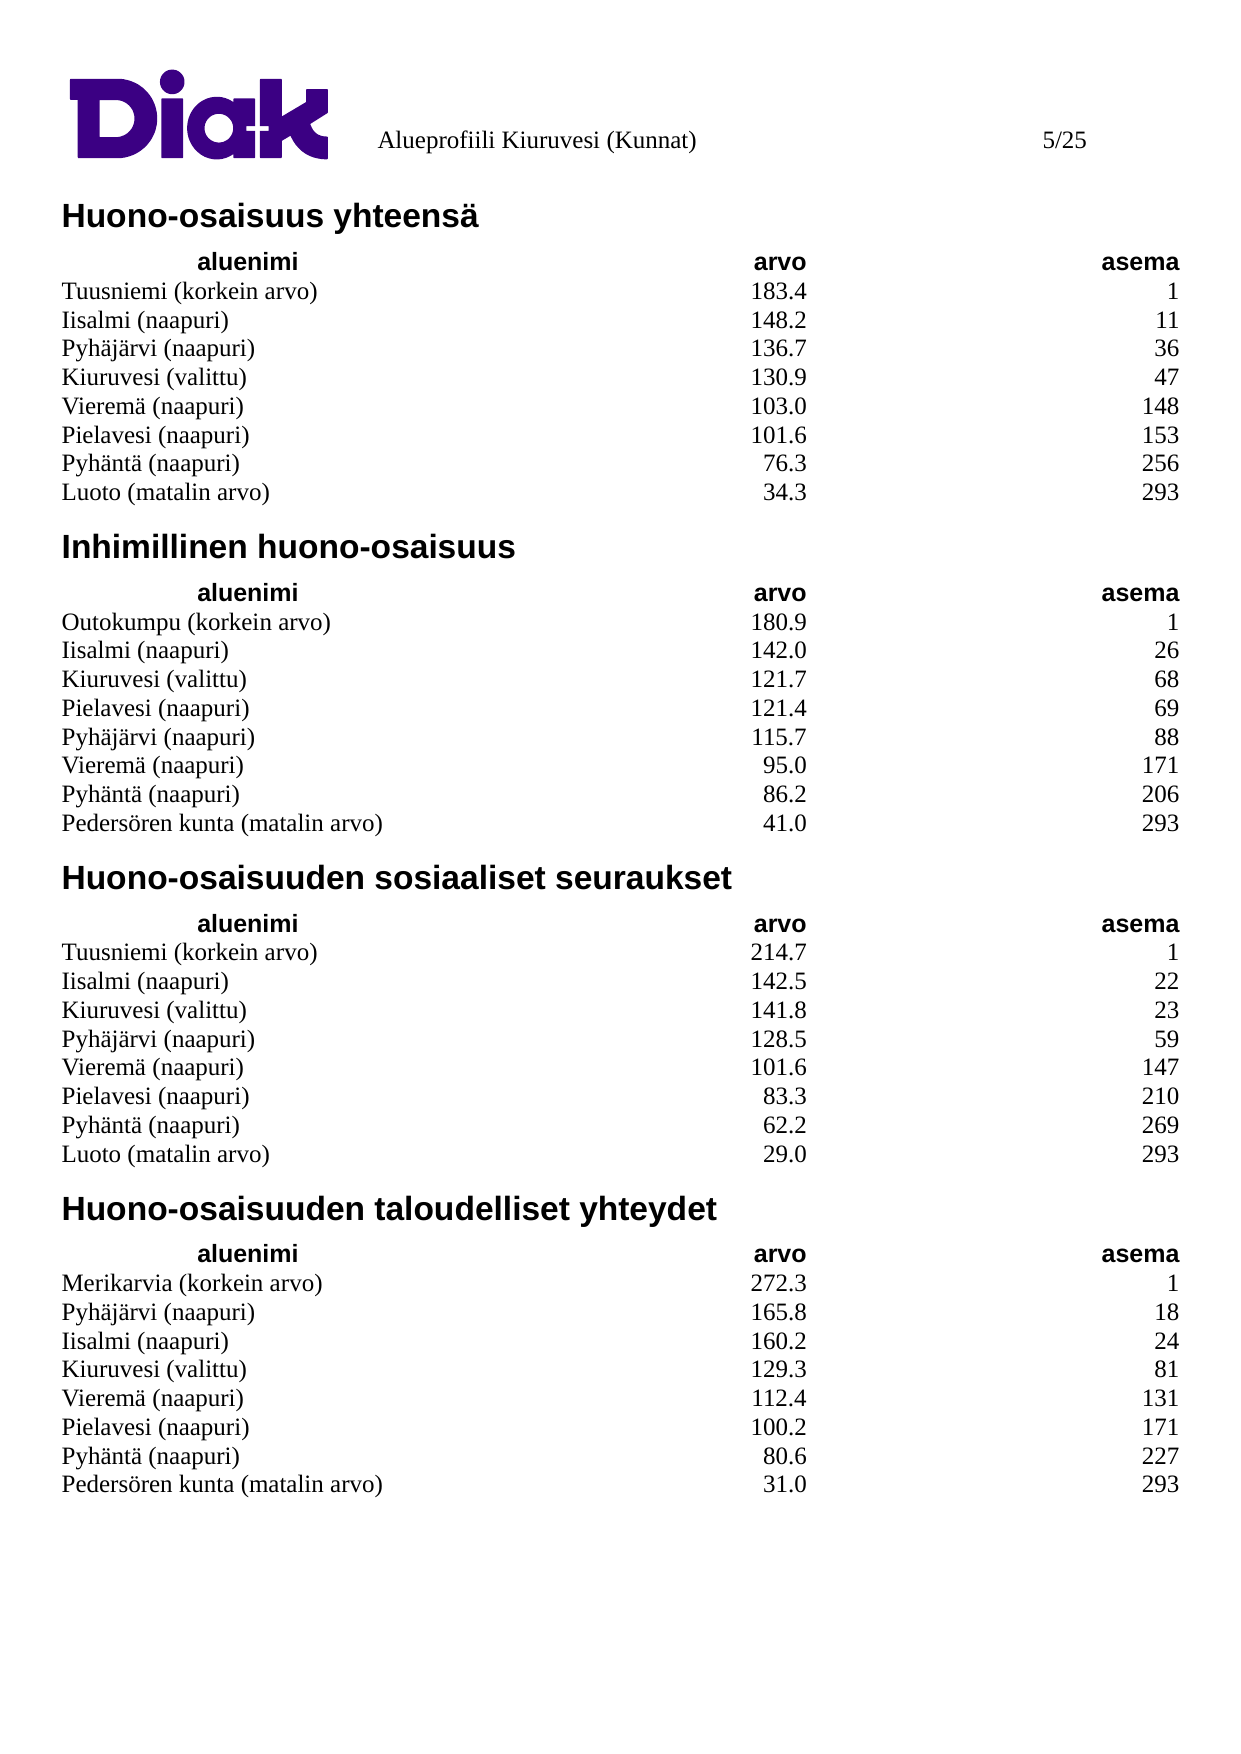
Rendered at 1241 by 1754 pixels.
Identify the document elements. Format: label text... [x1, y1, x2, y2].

table_cell 112.4 [434, 1383, 806, 1412]
table_cell 101.6 [434, 420, 806, 448]
table_cell 183.4 [434, 276, 806, 305]
table_header aluenimi [61, 1240, 434, 1268]
table_cell 23 [806, 995, 1179, 1024]
subtitle Huono-osaisuus yhteensä [61, 196, 1179, 235]
table_cell 76.3 [434, 449, 806, 477]
table_cell Iisalmi (naapuri) [61, 305, 434, 333]
table_cell 95.0 [434, 751, 806, 779]
table_cell Merikarvia (korkein arvo) [61, 1268, 434, 1297]
table_cell Outokumpu (korkein arvo) [61, 607, 434, 636]
table_cell 129.3 [434, 1355, 806, 1383]
table_cell 206 [806, 779, 1179, 808]
table_cell 141.8 [434, 995, 806, 1024]
table_cell 121.4 [434, 693, 806, 722]
table_cell Pyhäntä (naapuri) [61, 779, 434, 808]
table_cell 88 [806, 722, 1179, 751]
table_cell 131 [806, 1383, 1179, 1412]
table_cell 130.9 [434, 362, 806, 391]
table_cell Pyhäntä (naapuri) [61, 1441, 434, 1469]
table_cell 83.3 [434, 1081, 806, 1110]
table_cell 101.6 [434, 1053, 806, 1081]
table_cell Pielavesi (naapuri) [61, 693, 434, 722]
table_header asema [806, 247, 1179, 276]
table_cell Pyhäntä (naapuri) [61, 1110, 434, 1139]
table_cell 103.0 [434, 391, 806, 420]
subtitle Huono-osaisuuden sosiaaliset seuraukset [61, 858, 1179, 896]
table_cell 171 [806, 751, 1179, 779]
table_cell Vieremä (naapuri) [61, 751, 434, 779]
table_cell Pyhäjärvi (naapuri) [61, 1297, 434, 1326]
table_cell Pielavesi (naapuri) [61, 420, 434, 448]
table_cell Iisalmi (naapuri) [61, 636, 434, 664]
table_header arvo [434, 247, 806, 276]
table_cell 1 [806, 1268, 1179, 1297]
table_cell 62.2 [434, 1110, 806, 1139]
table_cell Pyhäntä (naapuri) [61, 449, 434, 477]
table_cell 1 [806, 938, 1179, 966]
table_cell Tuusniemi (korkein arvo) [61, 276, 434, 305]
table_cell 293 [806, 1139, 1179, 1167]
table_cell 36 [806, 334, 1179, 362]
table_cell Kiuruvesi (valittu) [61, 1355, 434, 1383]
table_cell 136.7 [434, 334, 806, 362]
table_header asema [806, 1240, 1179, 1268]
table_cell 22 [806, 966, 1179, 995]
table_cell 165.8 [434, 1297, 806, 1326]
table_cell 18 [806, 1297, 1179, 1326]
table_cell Pyhäjärvi (naapuri) [61, 722, 434, 751]
table_cell Tuusniemi (korkein arvo) [61, 938, 434, 966]
table_cell Pyhäjärvi (naapuri) [61, 334, 434, 362]
table_cell Luoto (matalin arvo) [61, 1139, 434, 1167]
table_cell 26 [806, 636, 1179, 664]
table_cell 293 [806, 808, 1179, 837]
table_cell Pyhäjärvi (naapuri) [61, 1024, 434, 1052]
table_cell 153 [806, 420, 1179, 448]
table_header aluenimi [61, 578, 434, 607]
table_cell 148 [806, 391, 1179, 420]
table_cell 86.2 [434, 779, 806, 808]
table_cell 147 [806, 1053, 1179, 1081]
subtitle Huono-osaisuuden taloudelliset yhteydet [61, 1188, 1179, 1227]
table_cell 227 [806, 1441, 1179, 1469]
table_header asema [806, 578, 1179, 607]
table_cell Pielavesi (naapuri) [61, 1081, 434, 1110]
table_cell 180.9 [434, 607, 806, 636]
table_cell Vieremä (naapuri) [61, 1053, 434, 1081]
table_cell 34.3 [434, 477, 806, 506]
table_cell 59 [806, 1024, 1179, 1052]
table_cell 29.0 [434, 1139, 806, 1167]
table_header arvo [434, 1240, 806, 1268]
table_cell 210 [806, 1081, 1179, 1110]
table_cell 256 [806, 449, 1179, 477]
table_cell 80.6 [434, 1441, 806, 1469]
table_cell Pedersören kunta (matalin arvo) [61, 808, 434, 837]
table_cell 81 [806, 1355, 1179, 1383]
table_cell Vieremä (naapuri) [61, 391, 434, 420]
table_cell Iisalmi (naapuri) [61, 966, 434, 995]
table_cell 121.7 [434, 664, 806, 693]
table_cell 1 [806, 607, 1179, 636]
table_cell 148.2 [434, 305, 806, 333]
table_cell Pedersören kunta (matalin arvo) [61, 1470, 434, 1498]
table_cell Kiuruvesi (valittu) [61, 995, 434, 1024]
table_cell 115.7 [434, 722, 806, 751]
table_cell 31.0 [434, 1470, 806, 1498]
table_cell 269 [806, 1110, 1179, 1139]
table_header asema [806, 909, 1179, 937]
table_cell 293 [806, 1470, 1179, 1498]
table_header aluenimi [61, 909, 434, 937]
table_cell Iisalmi (naapuri) [61, 1326, 434, 1354]
table_cell 69 [806, 693, 1179, 722]
table_cell Luoto (matalin arvo) [61, 477, 434, 506]
table_cell 100.2 [434, 1412, 806, 1441]
table_cell 24 [806, 1326, 1179, 1354]
subtitle Inhimillinen huono-osaisuus [61, 527, 1179, 566]
table_cell Vieremä (naapuri) [61, 1383, 434, 1412]
table_cell 11 [806, 305, 1179, 333]
table_cell 171 [806, 1412, 1179, 1441]
table_header arvo [434, 909, 806, 937]
table_cell 214.7 [434, 938, 806, 966]
table_cell 47 [806, 362, 1179, 391]
table_header aluenimi [61, 247, 434, 276]
table_cell 68 [806, 664, 1179, 693]
table_cell 142.0 [434, 636, 806, 664]
table_cell 41.0 [434, 808, 806, 837]
table_cell 1 [806, 276, 1179, 305]
table_cell 160.2 [434, 1326, 806, 1354]
table_header arvo [434, 578, 806, 607]
table_cell Kiuruvesi (valittu) [61, 362, 434, 391]
table_cell 293 [806, 477, 1179, 506]
table_cell 272.3 [434, 1268, 806, 1297]
table_cell 128.5 [434, 1024, 806, 1052]
table_cell 142.5 [434, 966, 806, 995]
table_cell Pielavesi (naapuri) [61, 1412, 434, 1441]
table_cell Kiuruvesi (valittu) [61, 664, 434, 693]
